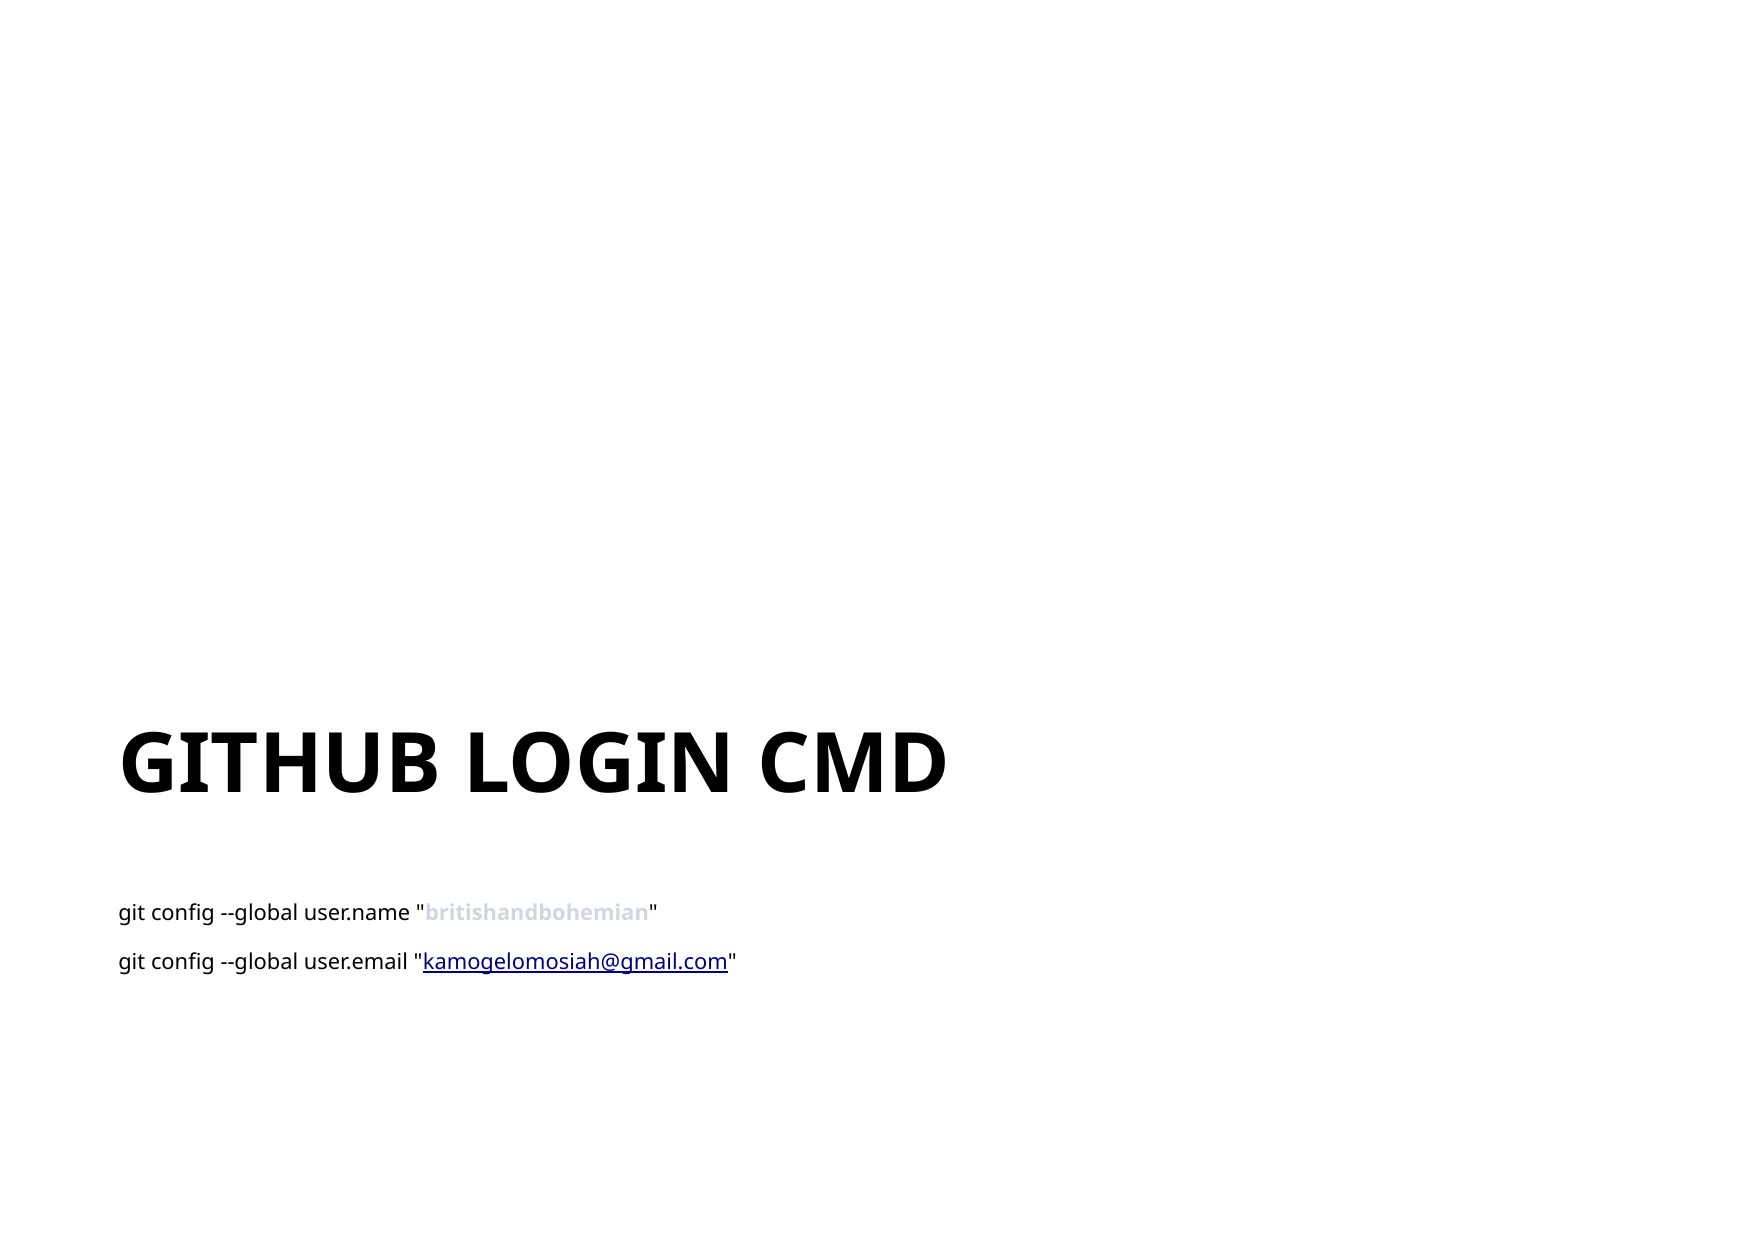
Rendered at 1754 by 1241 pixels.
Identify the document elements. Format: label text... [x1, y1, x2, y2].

text GITHUB LOGIN CMD [118, 703, 1695, 817]
text git config --global user.email "kamogelomosiah@gmail.com" [118, 946, 1695, 976]
text git config --global user.name "britishandbohemian" [118, 897, 1695, 927]
